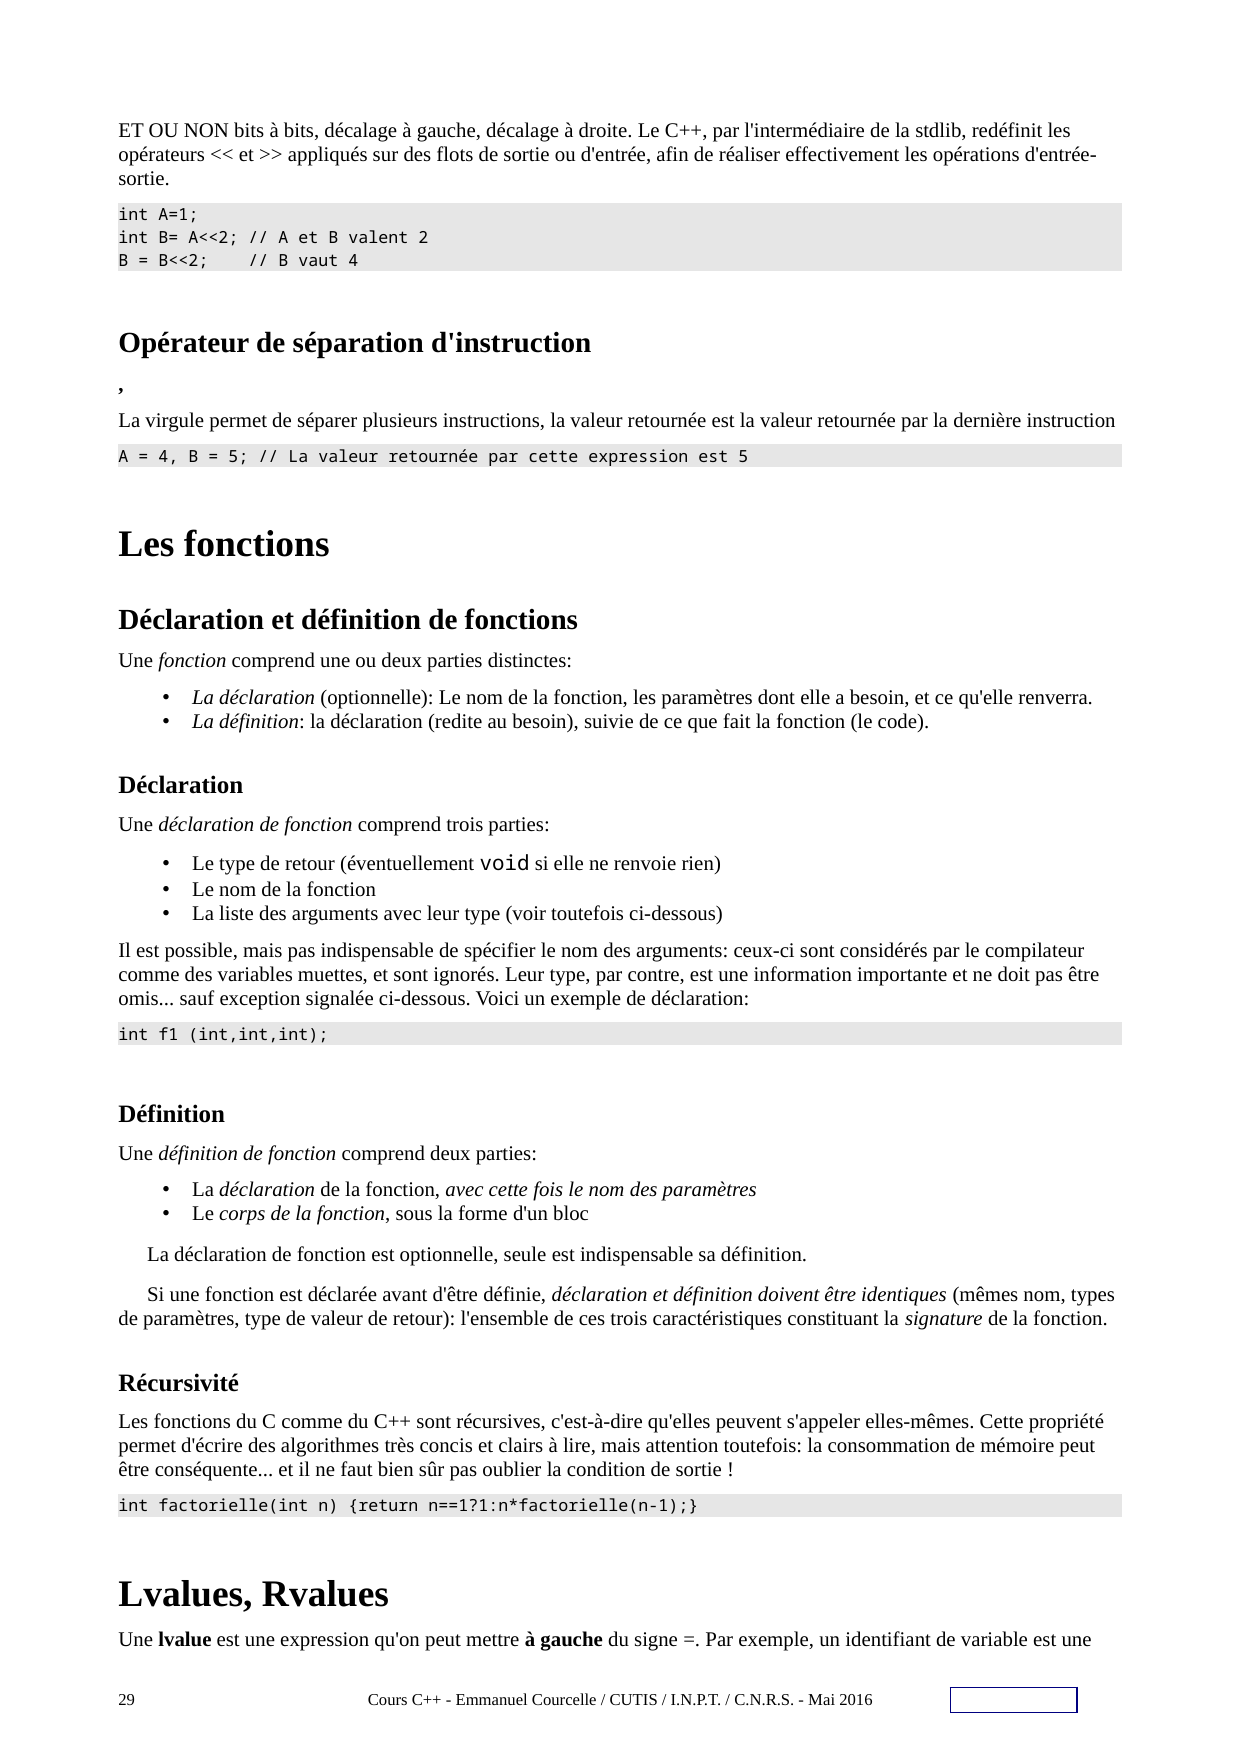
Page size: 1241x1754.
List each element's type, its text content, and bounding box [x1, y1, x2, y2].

text Il est possible, mais pas indispensable de spécifier le nom des arguments: ceux-ci sont considérés par le compilateur comme des variables muettes, et sont ignorés. Leur type, par contre, est une information importante et ne doit pas être omis... sauf exception signalée ci-dessous. Voici un exemple de déclaration: [118, 937, 1122, 1010]
list Le corps de la fonction, sous la forme d'un bloc [162, 1201, 1122, 1225]
text B = B<<2; // B vaut 4 [118, 248, 1122, 271]
subtitle Déclaration [118, 771, 1122, 799]
list La définition: la déclaration (redite au besoin), suivie de ce que fait la fonction (le code). [162, 709, 1122, 733]
text Une définition de fonction comprend deux parties: [118, 1141, 1122, 1165]
text Une déclaration de fonction comprend trois parties: [118, 812, 1122, 836]
subtitle Lvalues, Rvalues [118, 1571, 1122, 1614]
text int A=1; [118, 203, 1122, 226]
text Les fonctions du C comme du C++ sont récursives, c'est-à-dire qu'elles peuvent s'appeler elles-mêmes. Cette propriété permet d'écrire des algorithmes très concis et clairs à lire, mais attention toutefois: la consommation de mémoire peut être conséquente... et il ne faut bien sûr pas oublier la condition de sortie ! [118, 1409, 1122, 1481]
text int f1 (int,int,int); [118, 1022, 1122, 1045]
list La déclaration (optionnelle): Le nom de la fonction, les paramètres dont elle a besoin, et ce qu'elle renverra. [162, 685, 1122, 709]
text La virgule permet de séparer plusieurs instructions, la valeur retournée est la valeur retournée par la dernière instruction [118, 408, 1122, 432]
list Le nom de la fonction [162, 877, 1122, 901]
text int B= A<<2; // A et B valent 2 [118, 226, 1122, 248]
list La liste des arguments avec leur type (voir toutefois ci-dessous) [162, 901, 1122, 925]
text Une fonction comprend une ou deux parties distinctes: [118, 648, 1122, 672]
list Le type de retour (éventuellement void si elle ne renvoie rien) [162, 848, 1122, 877]
subtitle Déclaration et définition de fonctions [118, 602, 1122, 636]
text Si une fonction est déclarée avant d'être définie, déclaration et définition doivent être identiques (mêmes nom, types de paramètres, type de valeur de retour): l'ensemble de ces trois caractéristiques constituant la signature de la fonction. [118, 1278, 1122, 1330]
subtitle Opérateur de séparation d'instruction [118, 325, 1122, 359]
text La déclaration de fonction est optionnelle, seule est indispensable sa définition. [118, 1238, 1122, 1266]
text Une lvalue est une expression qu'on peut mettre à gauche du signe =. Par exemple, un identifiant de variable est une [118, 1627, 1122, 1651]
subtitle Définition [118, 1099, 1122, 1128]
text , [118, 371, 1122, 396]
text ET OU NON bits à bits, décalage à gauche, décalage à droite. Le C++, par l'intermédiaire de la stdlib, redéfinit les opérateurs << et >> appliqués sur des flots de sortie ou d'entrée, afin de réaliser effectivement les opérations d'entrée-sortie. [118, 118, 1122, 190]
subtitle Les fonctions [118, 522, 1122, 565]
subtitle Récursivité [118, 1368, 1122, 1397]
text int factorielle(int n) {return n==1?1:n*factorielle(n-1);} [118, 1494, 1122, 1517]
list La déclaration de la fonction, avec cette fois le nom des paramètres [162, 1177, 1122, 1201]
text A = 4, B = 5; // La valeur retournée par cette expression est 5 [118, 444, 1122, 467]
